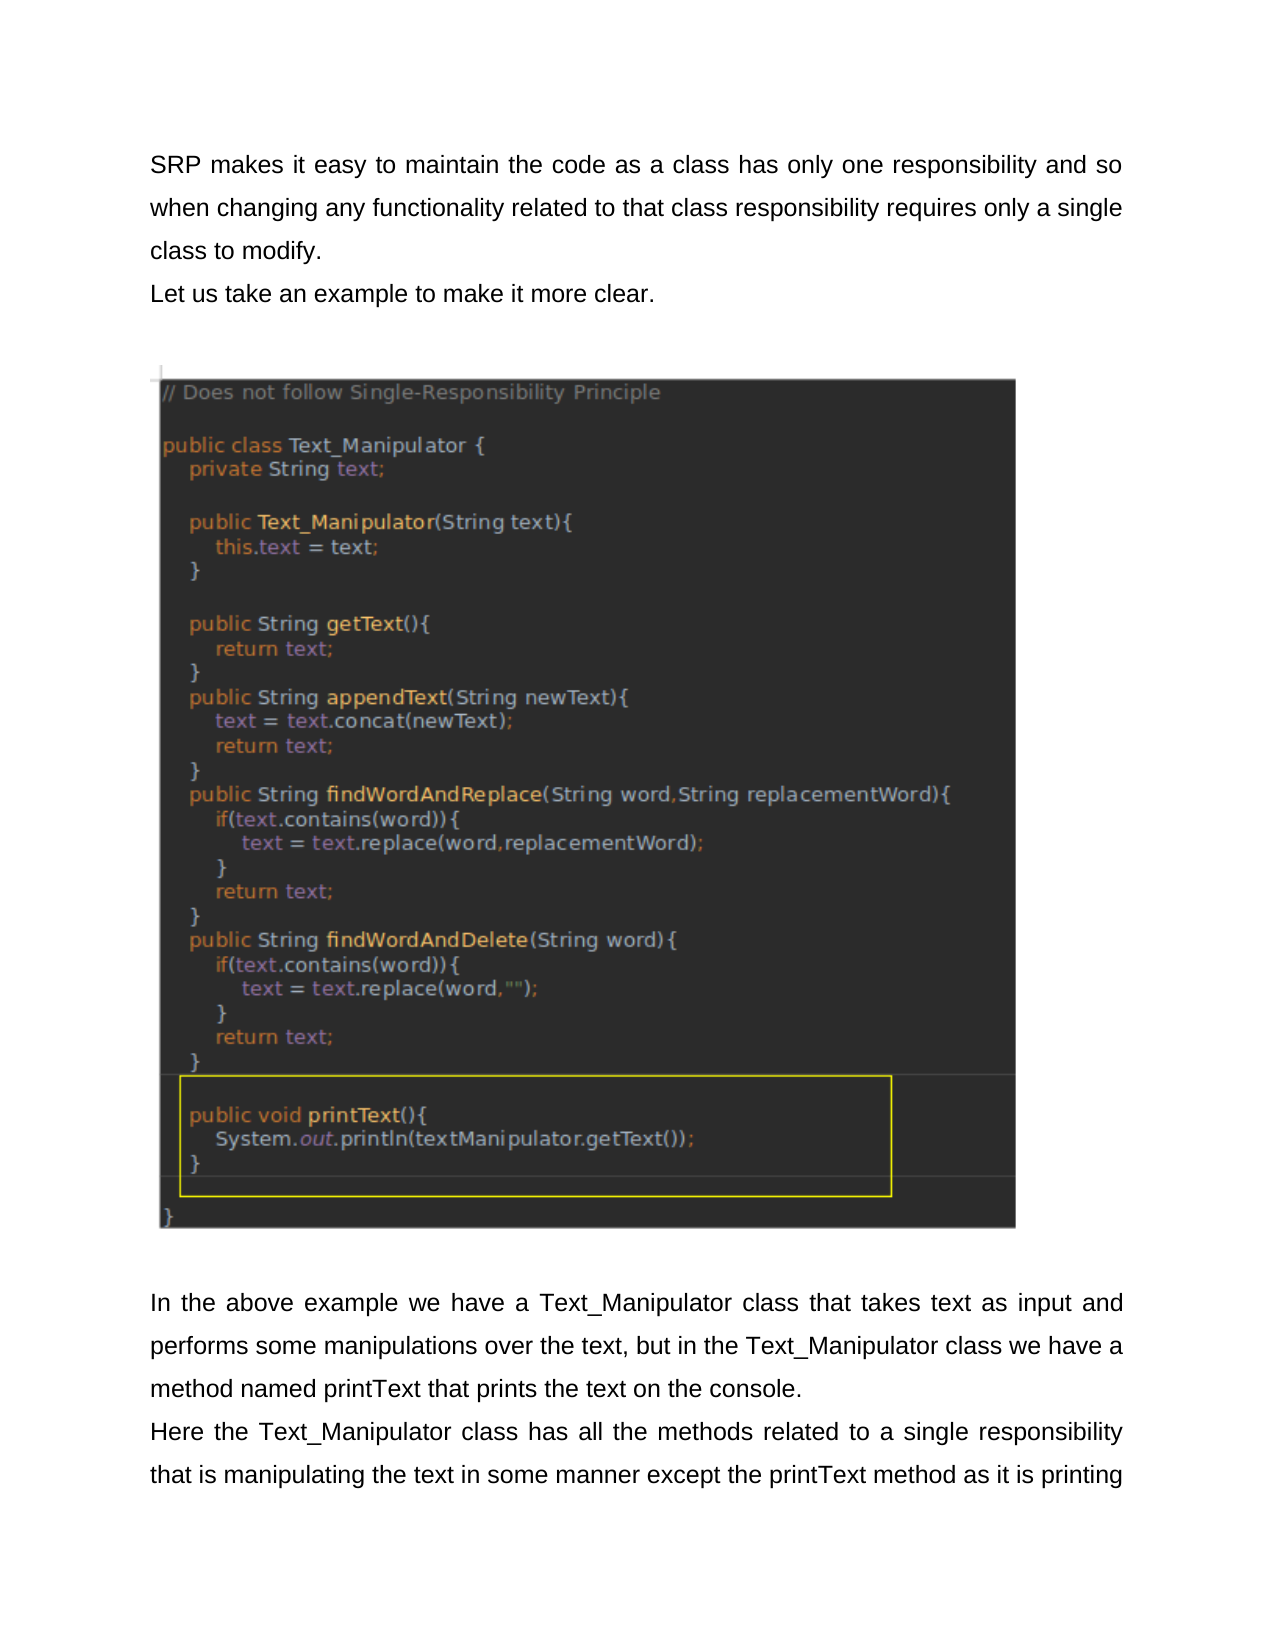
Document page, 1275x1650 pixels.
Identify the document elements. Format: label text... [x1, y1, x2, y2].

text SRP makes it easy to maintain the code as a class has only one responsibility and so when changing any functionality related to that class responsibility requires only a single class to modify. [150, 150, 1125, 265]
text Here the Text_Manipulator class has all the methods related to a single responsibility that is manipulating the text in some manner except the printText method as it is printing [150, 1417, 1125, 1489]
picture [150, 365, 1016, 1232]
text In the above example we have a Text_Manipulator class that takes text as input and performs some manipulations over the text, but in the Text_Manipulator class we have a method named printText that prints the text on the console. [150, 1287, 1125, 1402]
text Let us take an example to make it more clear. [150, 279, 1125, 308]
